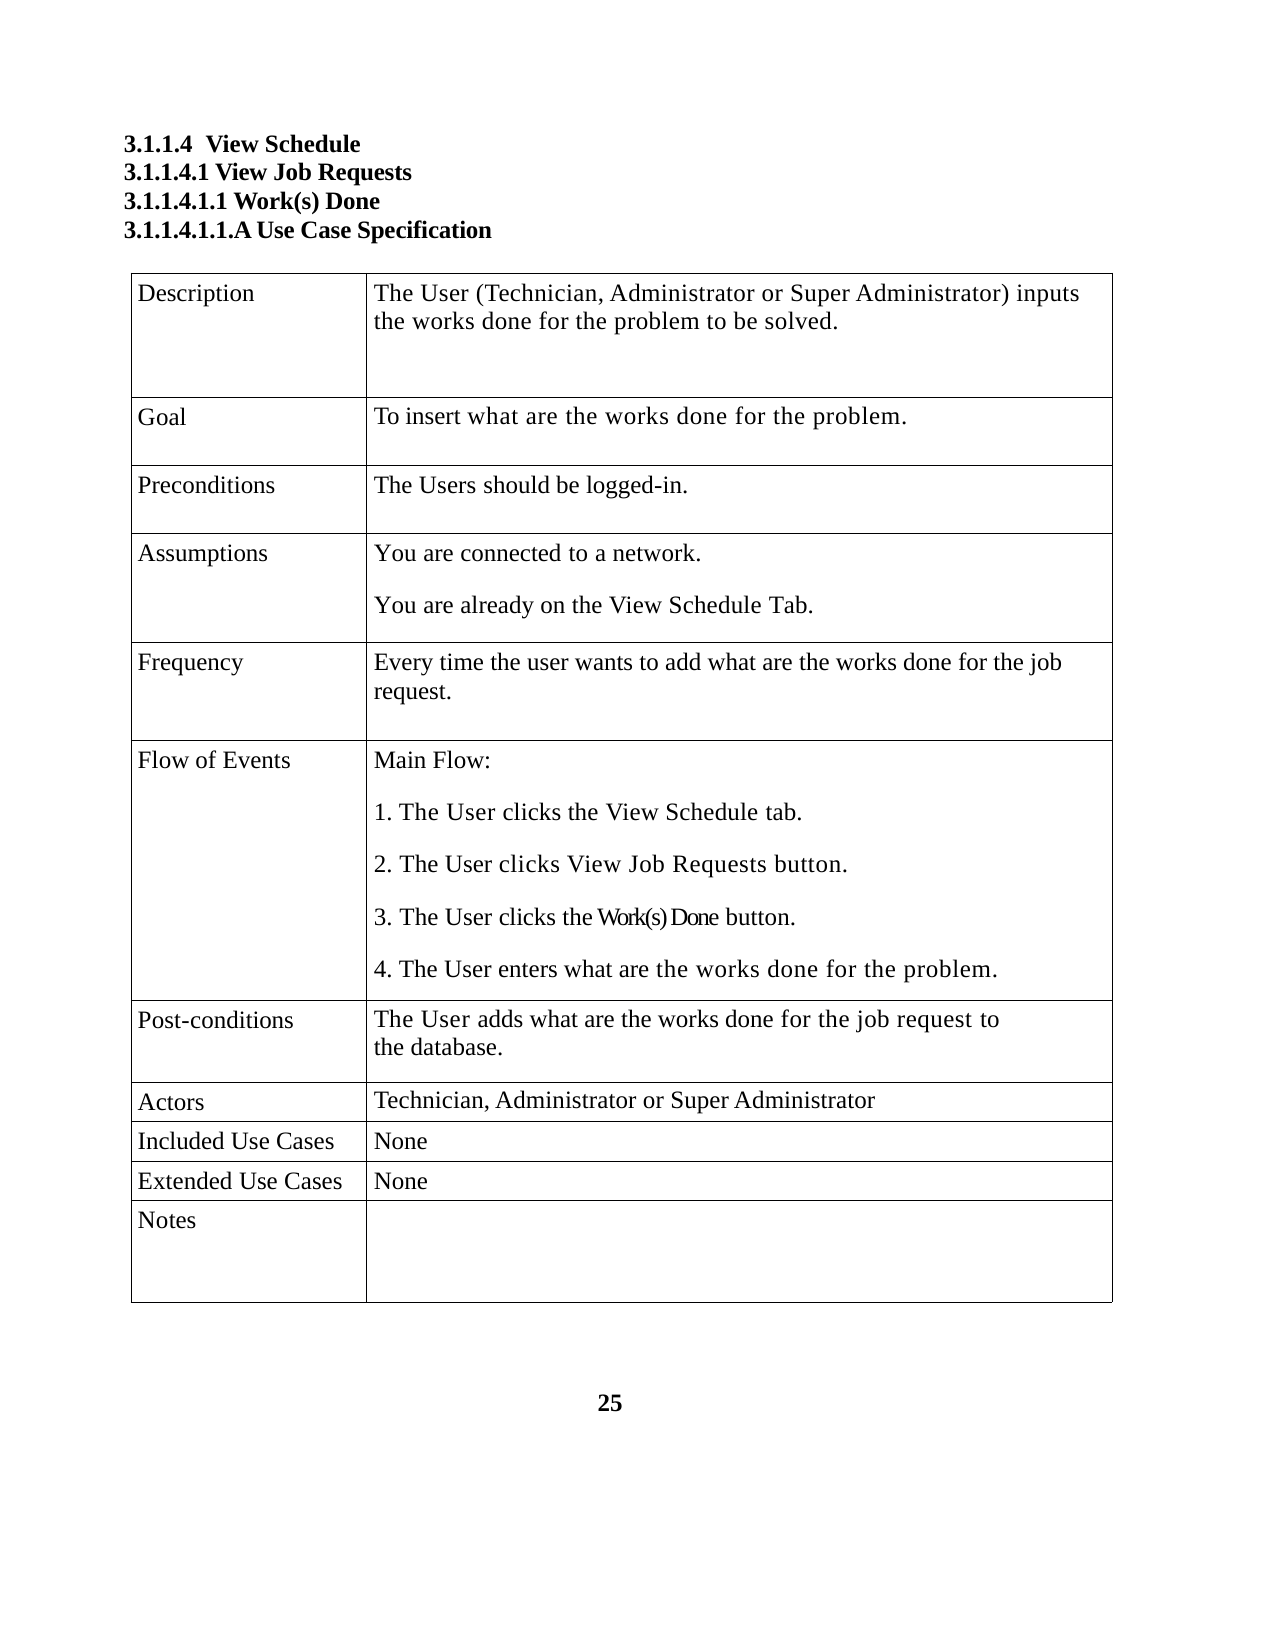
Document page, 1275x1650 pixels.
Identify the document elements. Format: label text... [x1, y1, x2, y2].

table_cell Post-conditions [132, 1001, 366, 1081]
table_cell Notes [132, 1201, 366, 1302]
text 3.1.1.4.1.1 Work(s) Done [123, 186, 1096, 215]
table_cell You are connected to a network. You are already on the View Schedule Tab. [367, 534, 1112, 642]
table_cell Assumptions [132, 534, 366, 642]
table_cell Actors [132, 1083, 366, 1121]
table_cell The Users should be logged-in. [367, 466, 1112, 533]
table_cell Frequency [132, 643, 366, 740]
table_cell Every time the user wants to add what are the works done for the job request. [367, 643, 1112, 740]
table_cell Flow of Events [132, 741, 366, 1000]
text 3.1.1.4 View Schedule [123, 129, 1096, 157]
table_cell Main Flow: 1. The User clicks the View Schedule tab. 2. The User clicks View Job Requests button. 3. The User clicks the Work(s) Done button. 4. The User enters what are the works done for the problem. [367, 741, 1112, 1000]
table_cell To insert what are the works done for the problem. [367, 398, 1112, 465]
table_cell Included Use Cases [132, 1122, 366, 1161]
text 3.1.1.4.1 View Job Requests [123, 157, 1096, 186]
table_cell [367, 1201, 1112, 1302]
text 3.1.1.4.1.1.A Use Case Specification [123, 215, 1096, 244]
table_cell Extended Use Cases [132, 1162, 366, 1200]
table_cell Goal [132, 398, 366, 465]
table_cell None [367, 1122, 1112, 1161]
table_header The User (Technician, Administrator or Super Administrator) inputs the works done for the problem to be solved. [367, 274, 1112, 397]
table_cell Preconditions [132, 466, 366, 533]
table_cell Technician, Administrator or Super Administrator [367, 1083, 1112, 1121]
text 25 [123, 1388, 1096, 1417]
table_cell The User adds what are the works done for the job request to the database. [367, 1001, 1112, 1081]
table_cell None [367, 1162, 1112, 1200]
table_header Description [132, 274, 366, 397]
